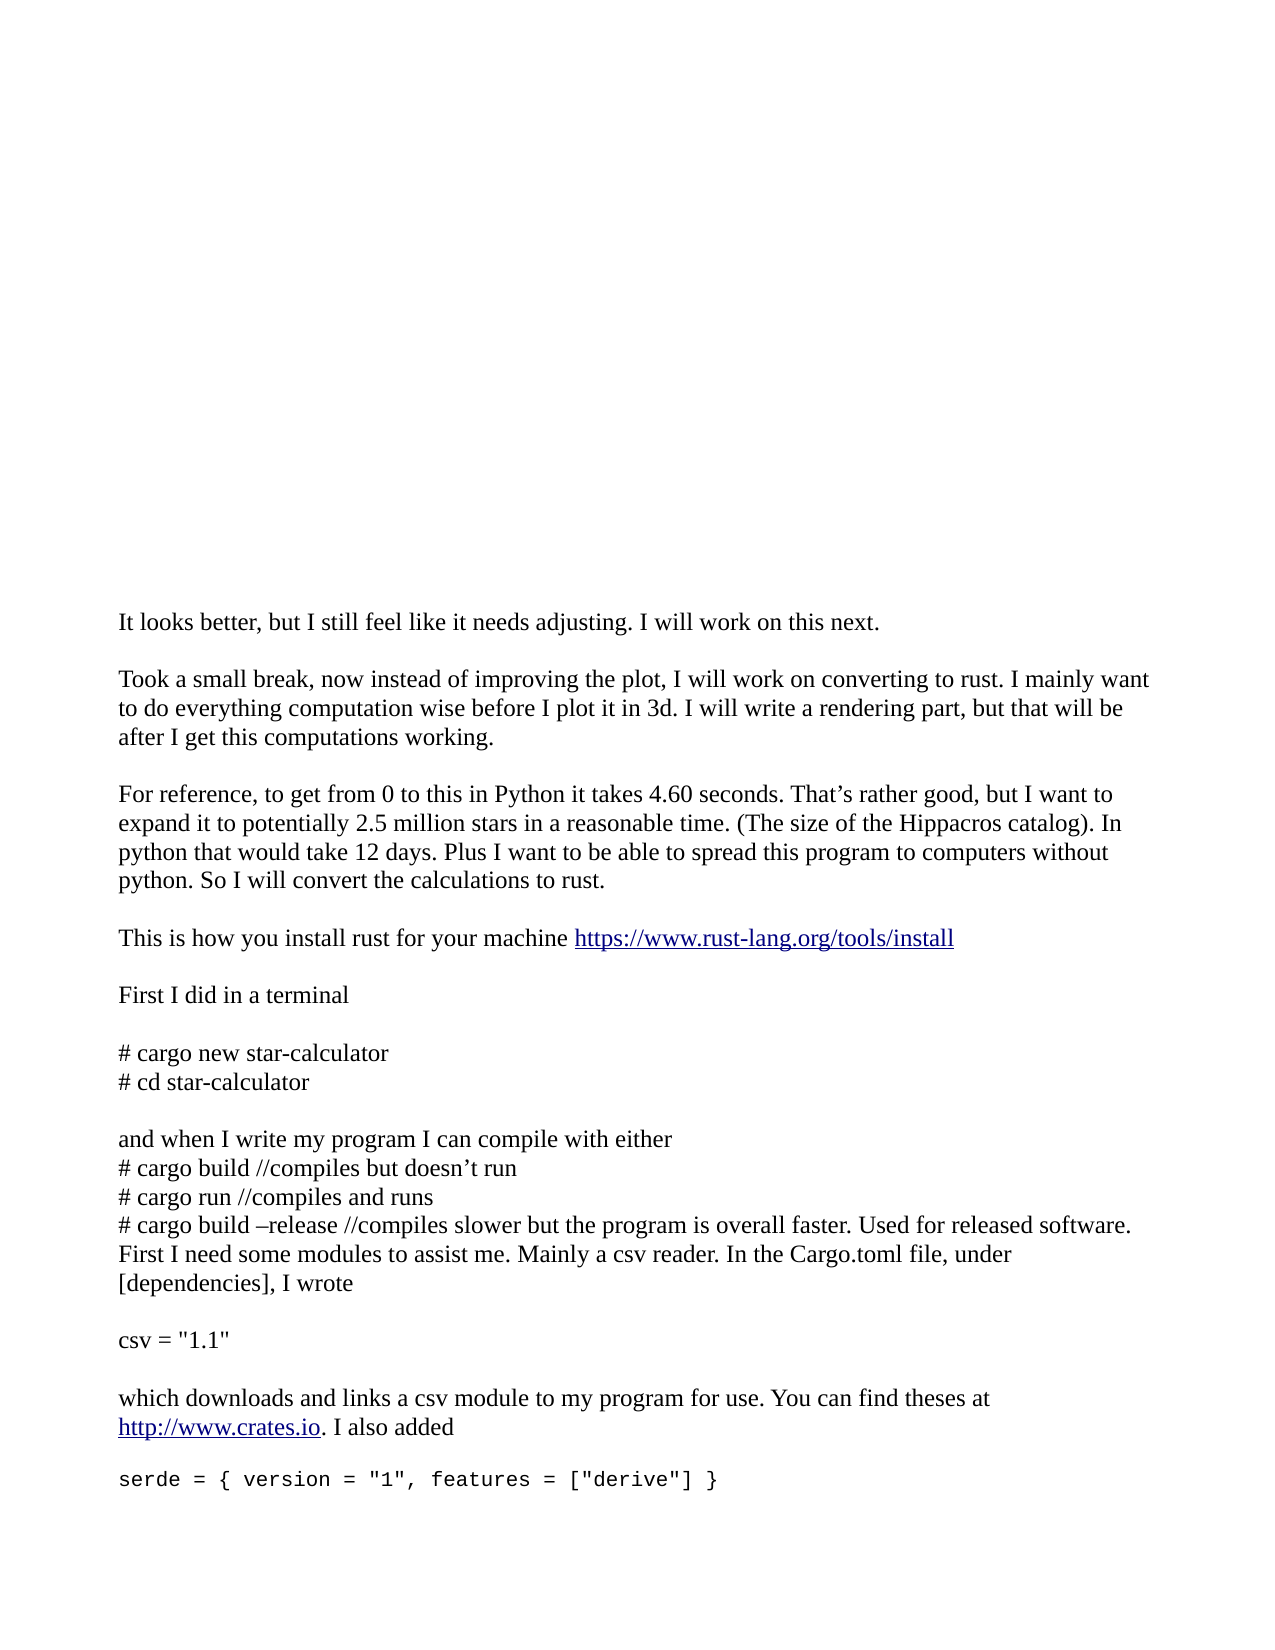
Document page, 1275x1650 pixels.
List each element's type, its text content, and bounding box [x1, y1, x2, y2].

text Took a small break, now instead of improving the plot, I will work on converting to rust. I mainly want to do everything computation wise before I plot it in 3d. I will write a rendering part, but that will be after I get this computations working. [118, 664, 1157, 751]
text First I did in a terminal [118, 981, 1157, 1009]
text First I need some modules to assist me. Mainly a csv reader. In the Cargo.toml file, under [dependencies], I wrote [118, 1239, 1157, 1297]
text For reference, to get from 0 to this in Python it takes 4.60 seconds. That’s rather good, but I want to expand it to potentially 2.5 million stars in a reasonable time. (The size of the Hippacros catalog). In python that would take 12 days. Plus I want to be able to spread this program to computers without python. So I will convert the calculations to rust. [118, 779, 1157, 894]
text which downloads and links a csv module to my program for use. You can find theses at http://www.crates.io. I also added [118, 1383, 1157, 1441]
text It looks better, but I still feel like it needs adjusting. I will work on this next. [118, 607, 1157, 636]
text serde = { version = "1", features = ["derive"] } [118, 1469, 1157, 1493]
text # cd star-calculator [118, 1067, 1157, 1096]
text csv = "1.1" [118, 1326, 1157, 1354]
text and when I write my program I can compile with either [118, 1124, 1157, 1153]
text # cargo new star-calculator [118, 1038, 1157, 1067]
text # cargo run //compiles and runs [118, 1182, 1157, 1211]
text # cargo build –release //compiles slower but the program is overall faster. Used for released software. [118, 1211, 1157, 1239]
text This is how you install rust for your machine https://www.rust-lang.org/tools/install [118, 923, 1157, 952]
text # cargo build //compiles but doesn’t run [118, 1153, 1157, 1182]
